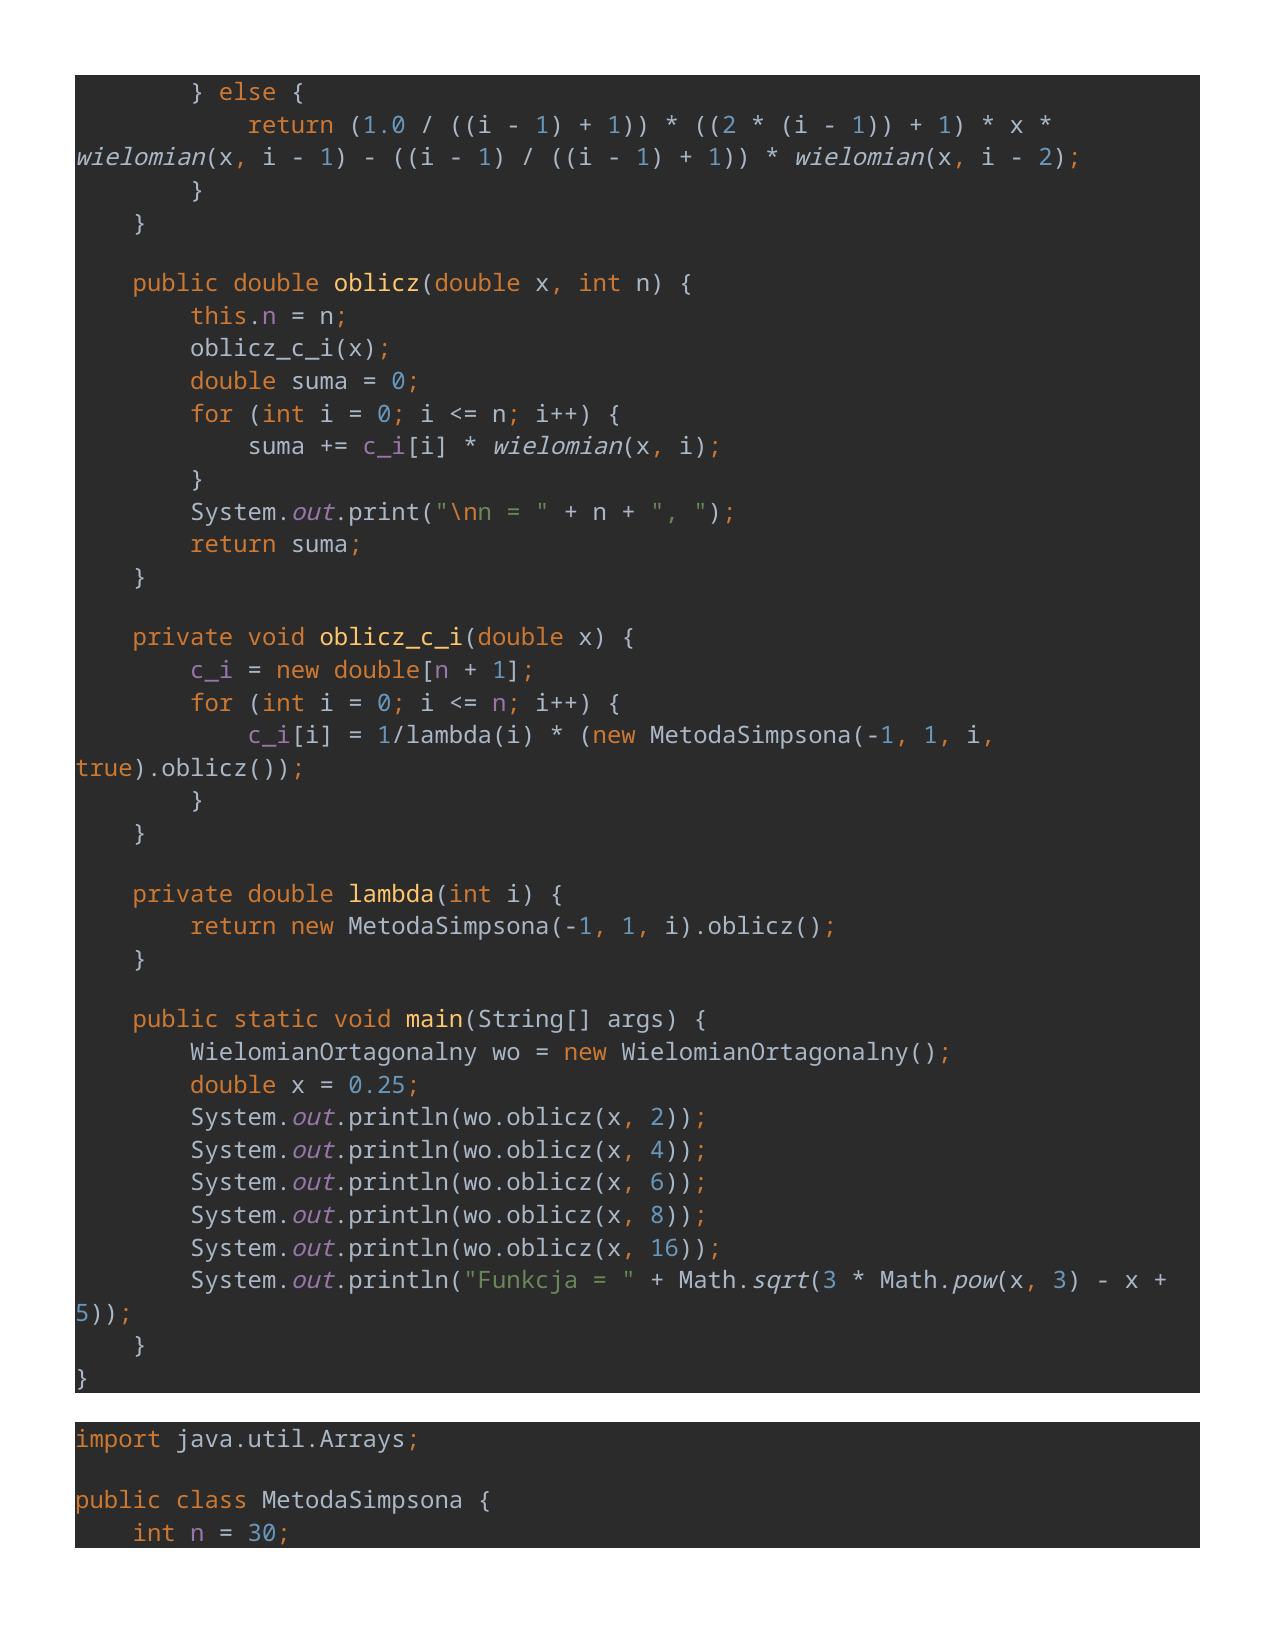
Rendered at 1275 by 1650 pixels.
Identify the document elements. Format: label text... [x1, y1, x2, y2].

text import java.util.Arrays; public class MetodaSimpsona { int n = 30; [75, 1422, 1200, 1548]
text } else { return (1.0 / ((i - 1) + 1)) * ((2 * (i - 1)) + 1) * x * wielomian(x, i - 1) - ((i - 1) / ((i - 1) + 1)) * wielomian(x, i - 2); } } public double oblicz(double x, int n) { this.n = n; oblicz_c_i(x); double suma = 0; for (int i = 0; i <= n; i++) { suma += c_i[i] * wielomian(x, i); } System.out.print("\nn = " + n + ", "); return suma; } private void oblicz_c_i(double x) { c_i = new double[n + 1]; for (int i = 0; i <= n; i++) { c_i[i] = 1/lambda(i) * (new MetodaSimpsona(-1, 1, i, true).oblicz()); } } private double lambda(int i) { return new MetodaSimpsona(-1, 1, i).oblicz(); } public static void main(String[] args) { WielomianOrtagonalny wo = new WielomianOrtagonalny(); double x = 0.25; System.out.println(wo.oblicz(x, 2)); System.out.println(wo.oblicz(x, 4)); System.out.println(wo.oblicz(x, 6)); System.out.println(wo.oblicz(x, 8)); System.out.println(wo.oblicz(x, 16)); System.out.println("Funkcja = " + Math.sqrt(3 * Math.pow(x, 3) - x + 5)); } } [75, 75, 1200, 1393]
